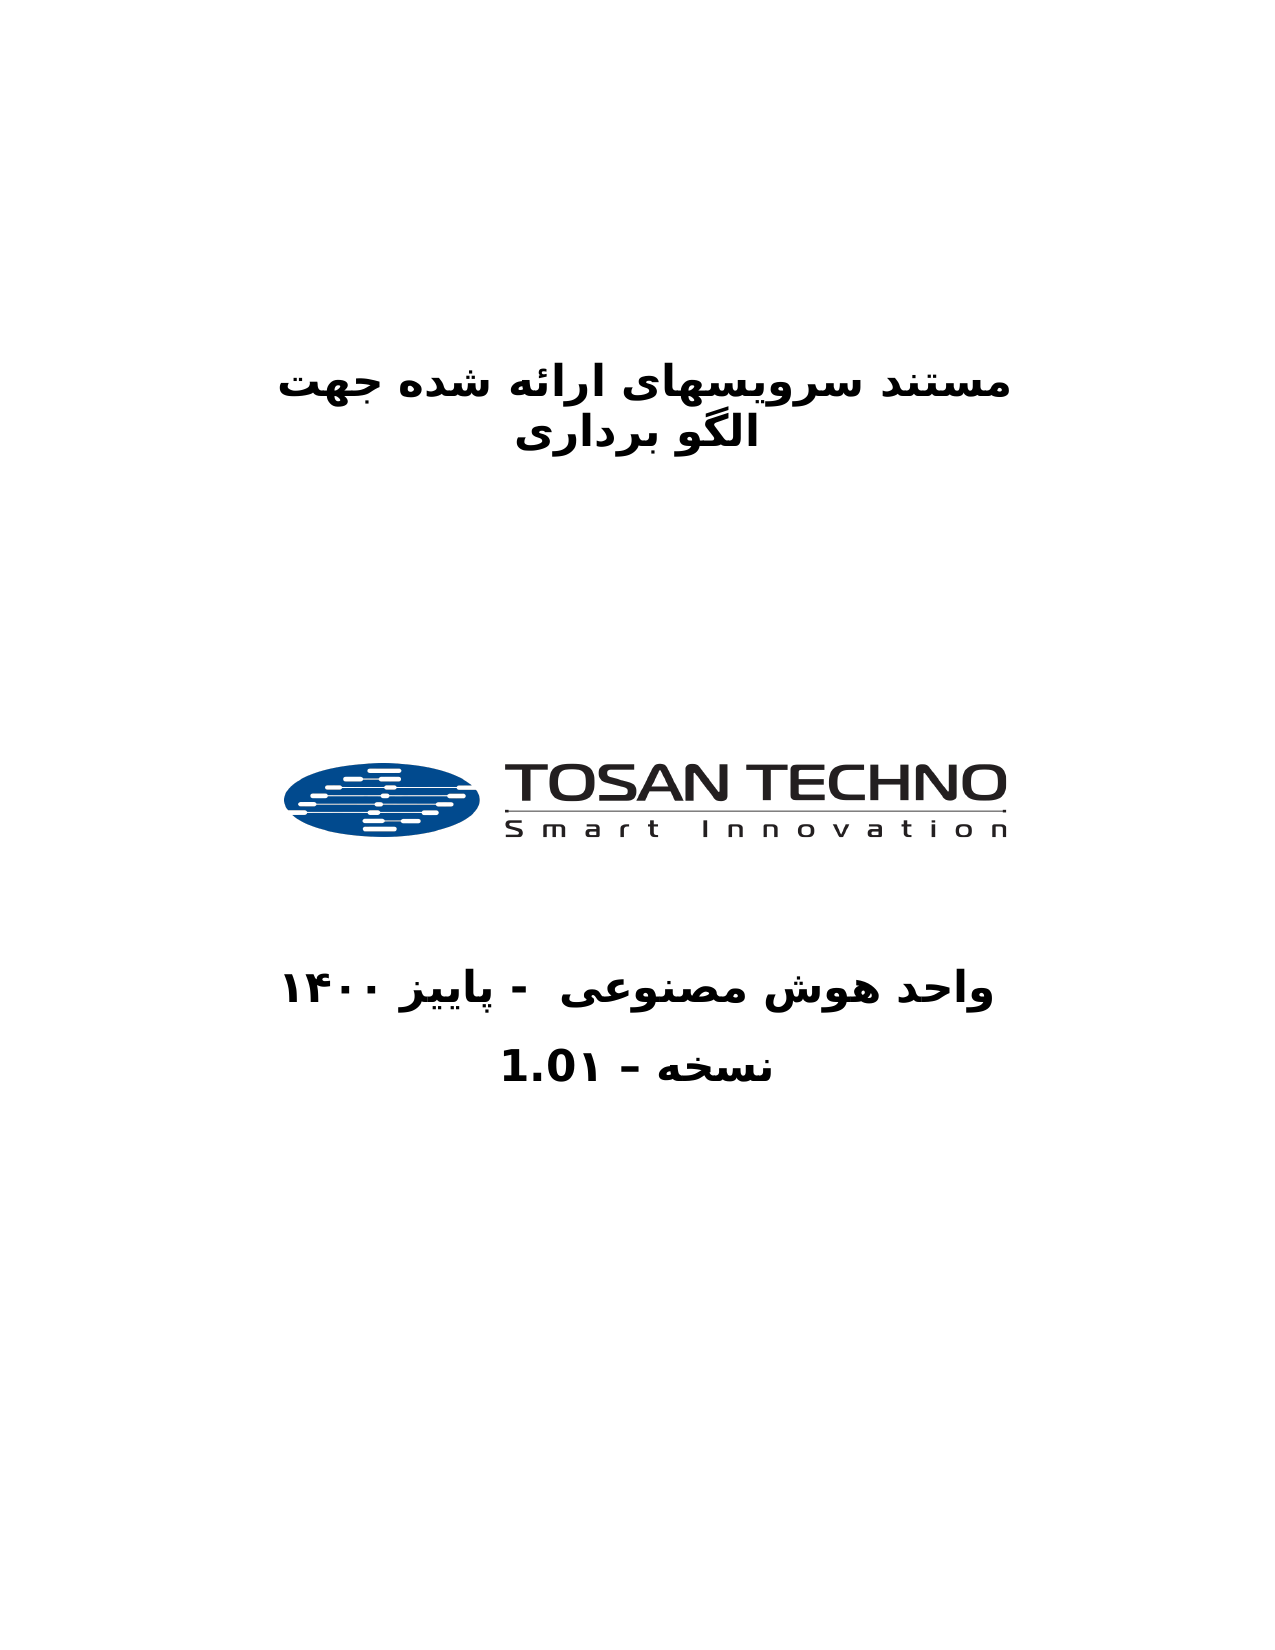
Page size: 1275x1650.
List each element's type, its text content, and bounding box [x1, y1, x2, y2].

text واحد هوش مصنوعی - پاییز ۱۴۰۰ [118, 961, 1157, 1041]
text نسخه – 1.0۱ [118, 1041, 1157, 1092]
picture [244, 697, 1031, 897]
text مستند سرویسهای ارائه شده جهت الگو برداری [118, 355, 1157, 457]
